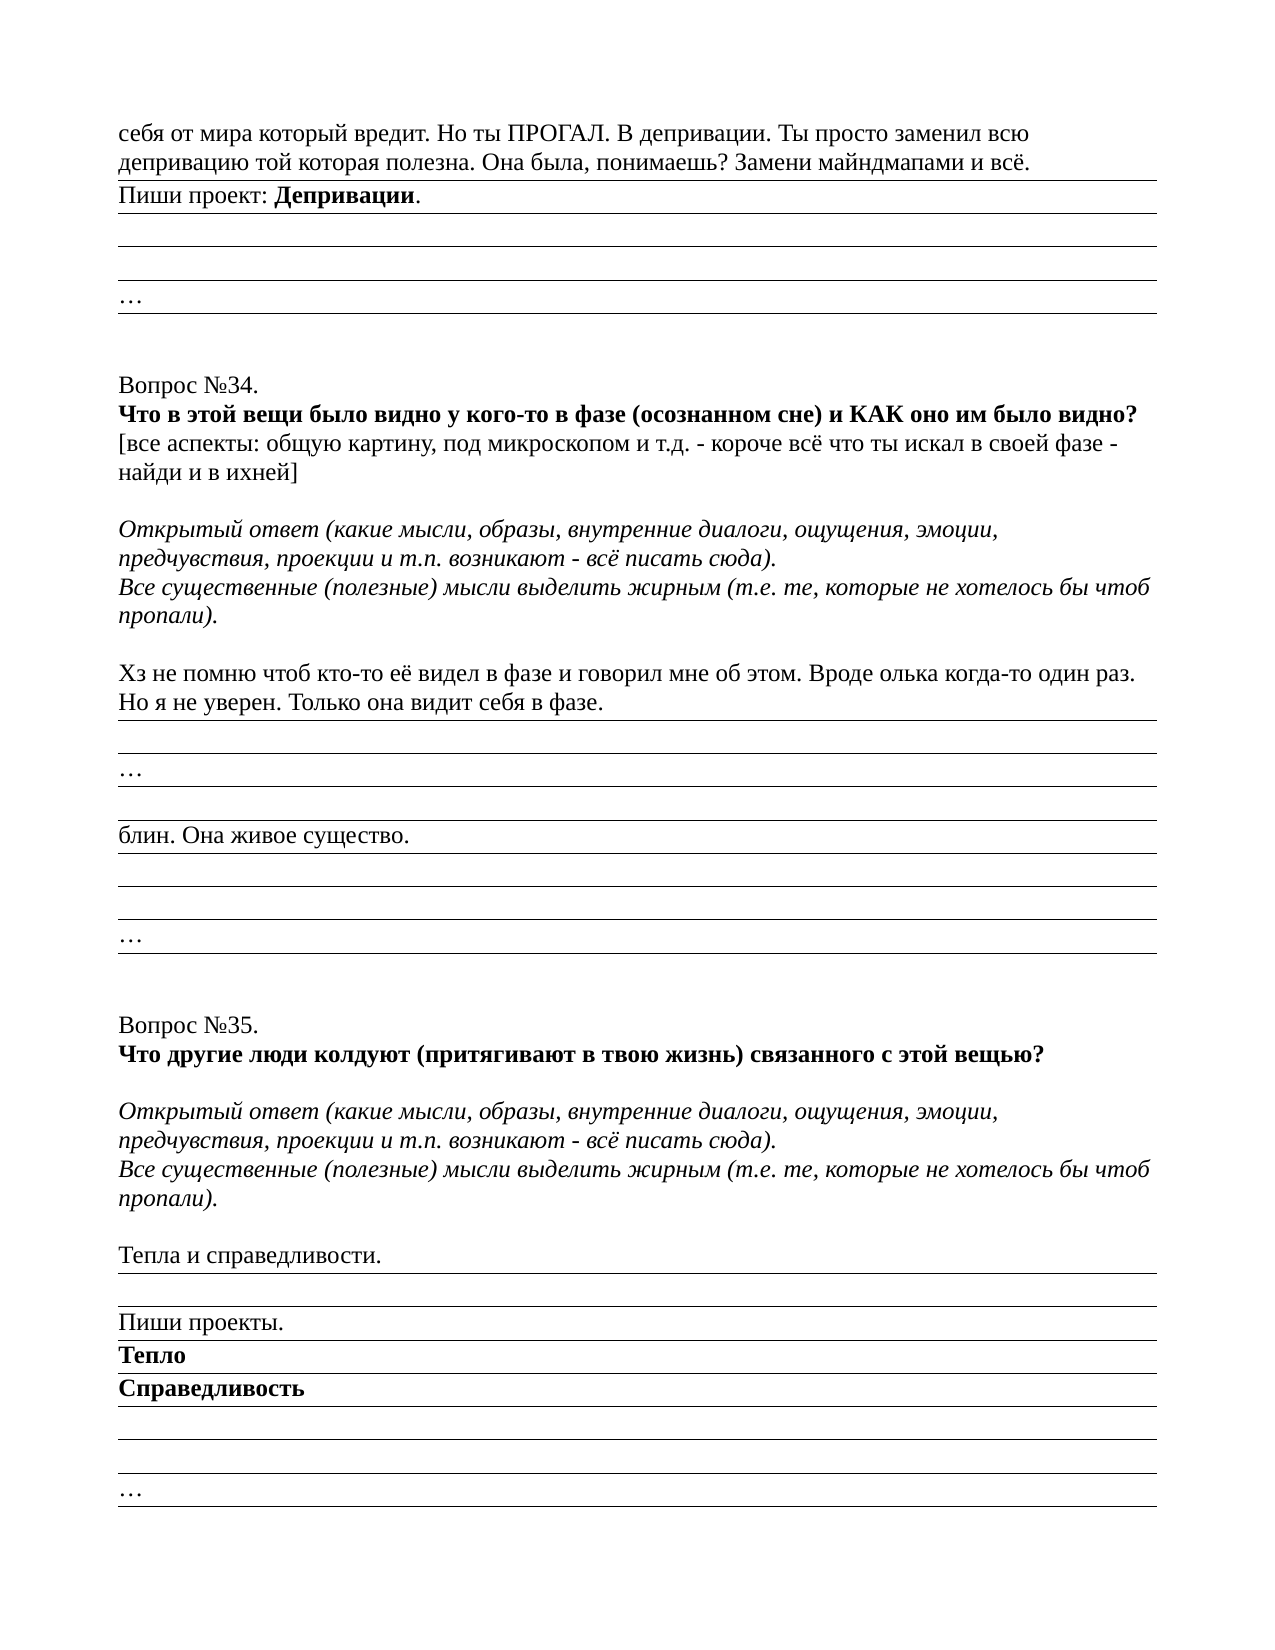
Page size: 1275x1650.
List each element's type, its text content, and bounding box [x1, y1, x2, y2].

text Пиши проект: Депривации. [118, 181, 1157, 213]
text Открытый ответ (какие мысли, образы, внутренние диалоги, ощущения, эмоции, предчувствия, проекции и т.п. возникают - всё писать сюда). [118, 1096, 1157, 1154]
text Справедливость [118, 1374, 1157, 1406]
text Тепло [118, 1341, 1157, 1373]
text Открытый ответ (какие мысли, образы, внутренние диалоги, ощущения, эмоции, предчувствия, проекции и т.п. возникают - всё писать сюда). [118, 514, 1157, 572]
text Что другие люди колдуют (притягивают в твою жизнь) связанного с этой вещью? [118, 1039, 1157, 1068]
text Пиши проекты. [118, 1307, 1157, 1340]
text Вопрос №34. [118, 371, 1157, 399]
text … [118, 920, 1157, 953]
text Вопрос №35. [118, 1010, 1157, 1039]
text … [118, 754, 1157, 786]
text Все существенные (полезные) мысли выделить жирным (т.е. те, которые не хотелось бы чтоб пропали). [118, 572, 1157, 629]
text … [118, 281, 1157, 313]
text блин. Она живое существо. [118, 821, 1157, 853]
text … [118, 1474, 1157, 1506]
text Что в этой вещи было видно у кого-то в фазе (осознанном сне) и КАК оно им было видно? [118, 399, 1157, 428]
text Все существенные (полезные) мысли выделить жирным (т.е. те, которые не хотелось бы чтоб пропали). [118, 1154, 1157, 1211]
text [все аспекты: общую картину, под микроскопом и т.д. - короче всё что ты искал в своей фазе - найди и в ихней] [118, 428, 1157, 486]
text Хз не помню чтоб кто-то её видел в фазе и говорил мне об этом. Вроде олька когда-то один раз. Но я не уверен. Только она видит себя в фазе. [118, 658, 1157, 720]
text себя от мира который вредит. Но ты ПРОГАЛ. В депривации. Ты просто заменил всю депривацию той которая полезна. Она была, понимаешь? Замени майндмапами и всё. [118, 118, 1157, 180]
text Тепла и справедливости. [118, 1240, 1157, 1273]
